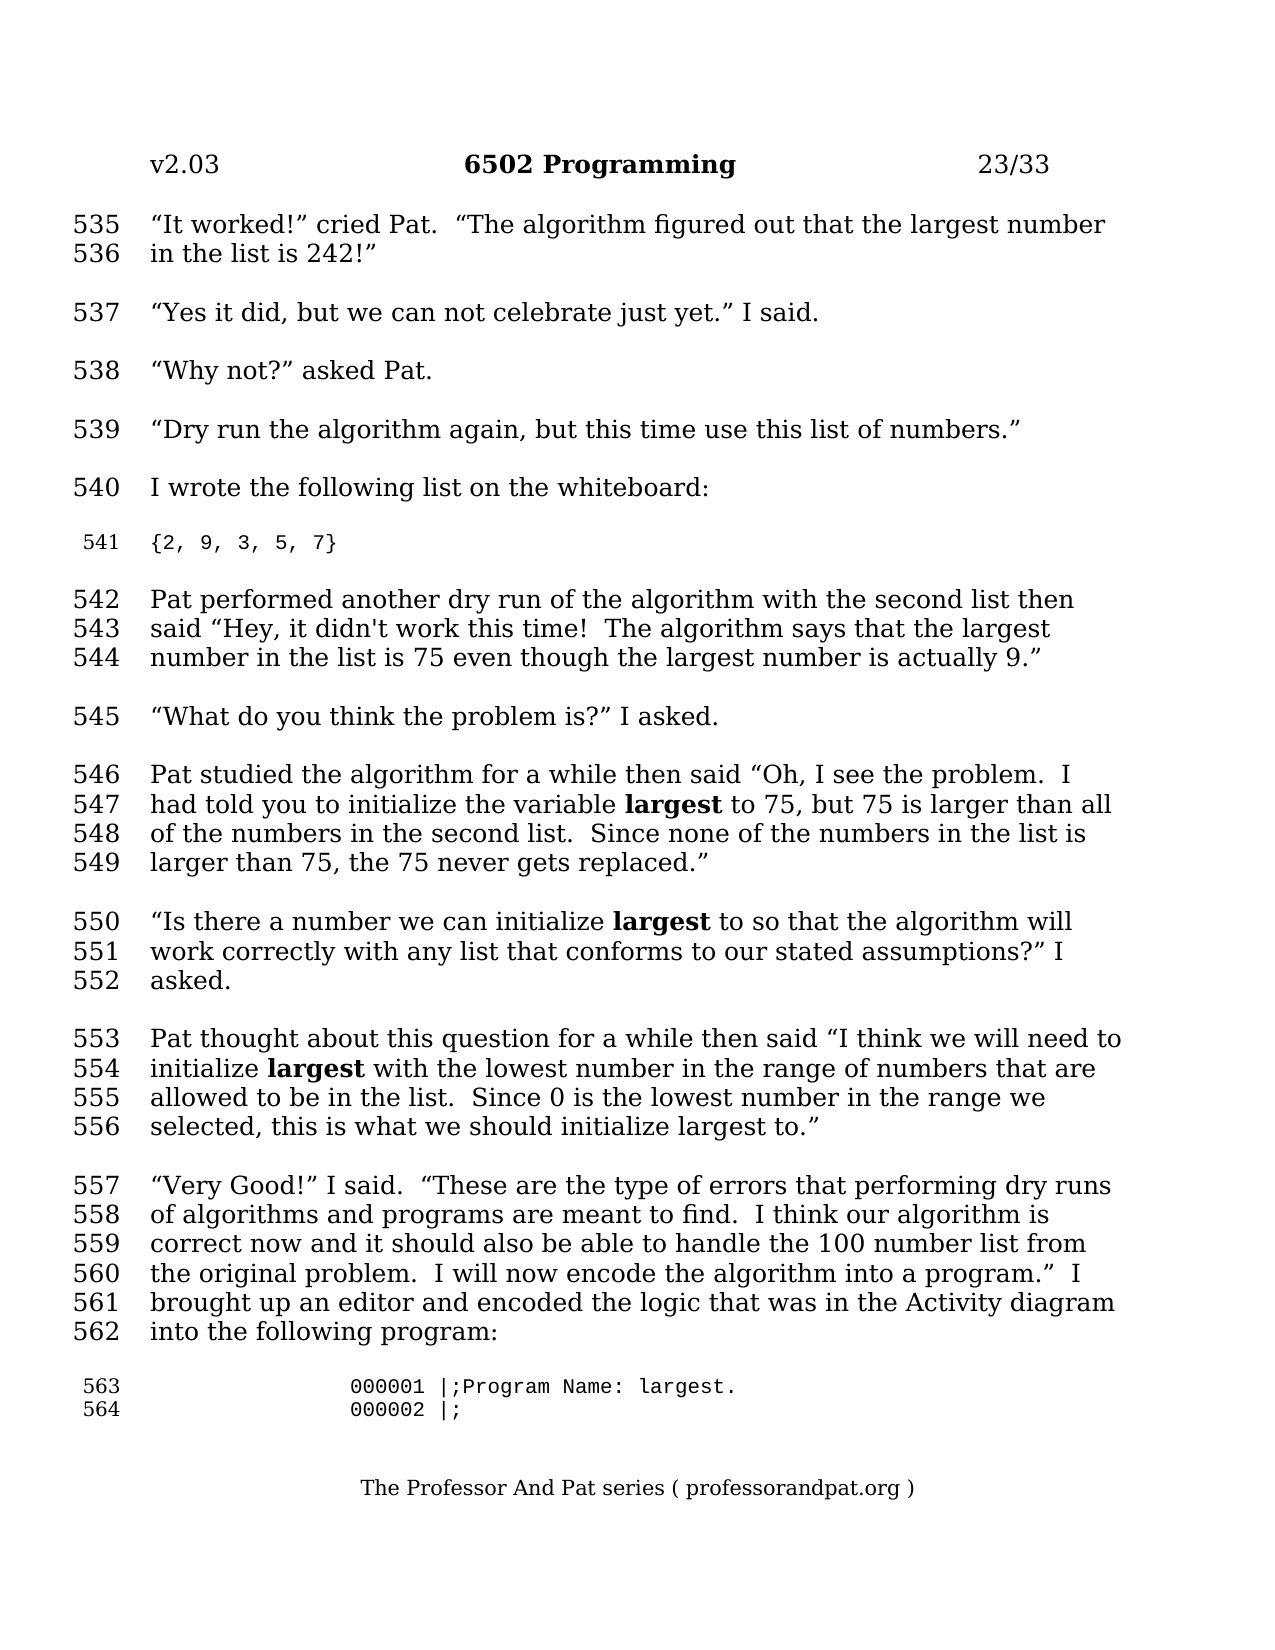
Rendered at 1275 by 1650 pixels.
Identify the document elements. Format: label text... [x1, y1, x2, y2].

text Pat performed another dry run of the algorithm with the second list then said “Hey, it didn't work this time! The algorithm says that the largest number in the list is 75 even though the largest number is actually 9.” [150, 585, 1125, 673]
text “Is there a number we can initialize largest to so that the algorithm will work correctly with any list that conforms to our stated assumptions?” I asked. [150, 907, 1125, 995]
text Pat studied the algorithm for a while then said “Oh, I see the problem. I had told you to initialize the variable largest to 75, but 75 is larger than all of the numbers in the second list. Since none of the numbers in the list is larger than 75, the 75 never gets replaced.” [150, 760, 1125, 878]
text 000002 |; [150, 1399, 1125, 1423]
text {2, 9, 3, 5, 7} [150, 532, 1125, 556]
text “Why not?” asked Pat. [150, 356, 1125, 386]
text “Dry run the algorithm again, but this time use this list of numbers.” [150, 415, 1125, 444]
text Pat thought about this question for a while then said “I think we will need to initialize largest with the lowest number in the range of numbers that are allowed to be in the list. Since 0 is the lowest number in the range we selected, this is what we should initialize largest to.” [150, 1024, 1125, 1142]
text “Very Good!” I said. “These are the type of errors that performing dry runs of algorithms and programs are meant to find. I think our algorithm is correct now and it should also be able to handle the 100 number list from the original problem. I will now encode the algorithm into a program.” I brought up an editor and encoded the logic that was in the Activity diagram into the following program: [150, 1171, 1125, 1347]
text “It worked!” cried Pat. “The algorithm figured out that the largest number in the list is 242!” [150, 210, 1125, 268]
text I wrote the following list on the whiteboard: [150, 473, 1125, 503]
text “Yes it did, but we can not celebrate just yet.” I said. [150, 298, 1125, 327]
text 000001 |;Program Name: largest. [150, 1376, 1125, 1399]
text “What do you think the problem is?” I asked. [150, 702, 1125, 731]
